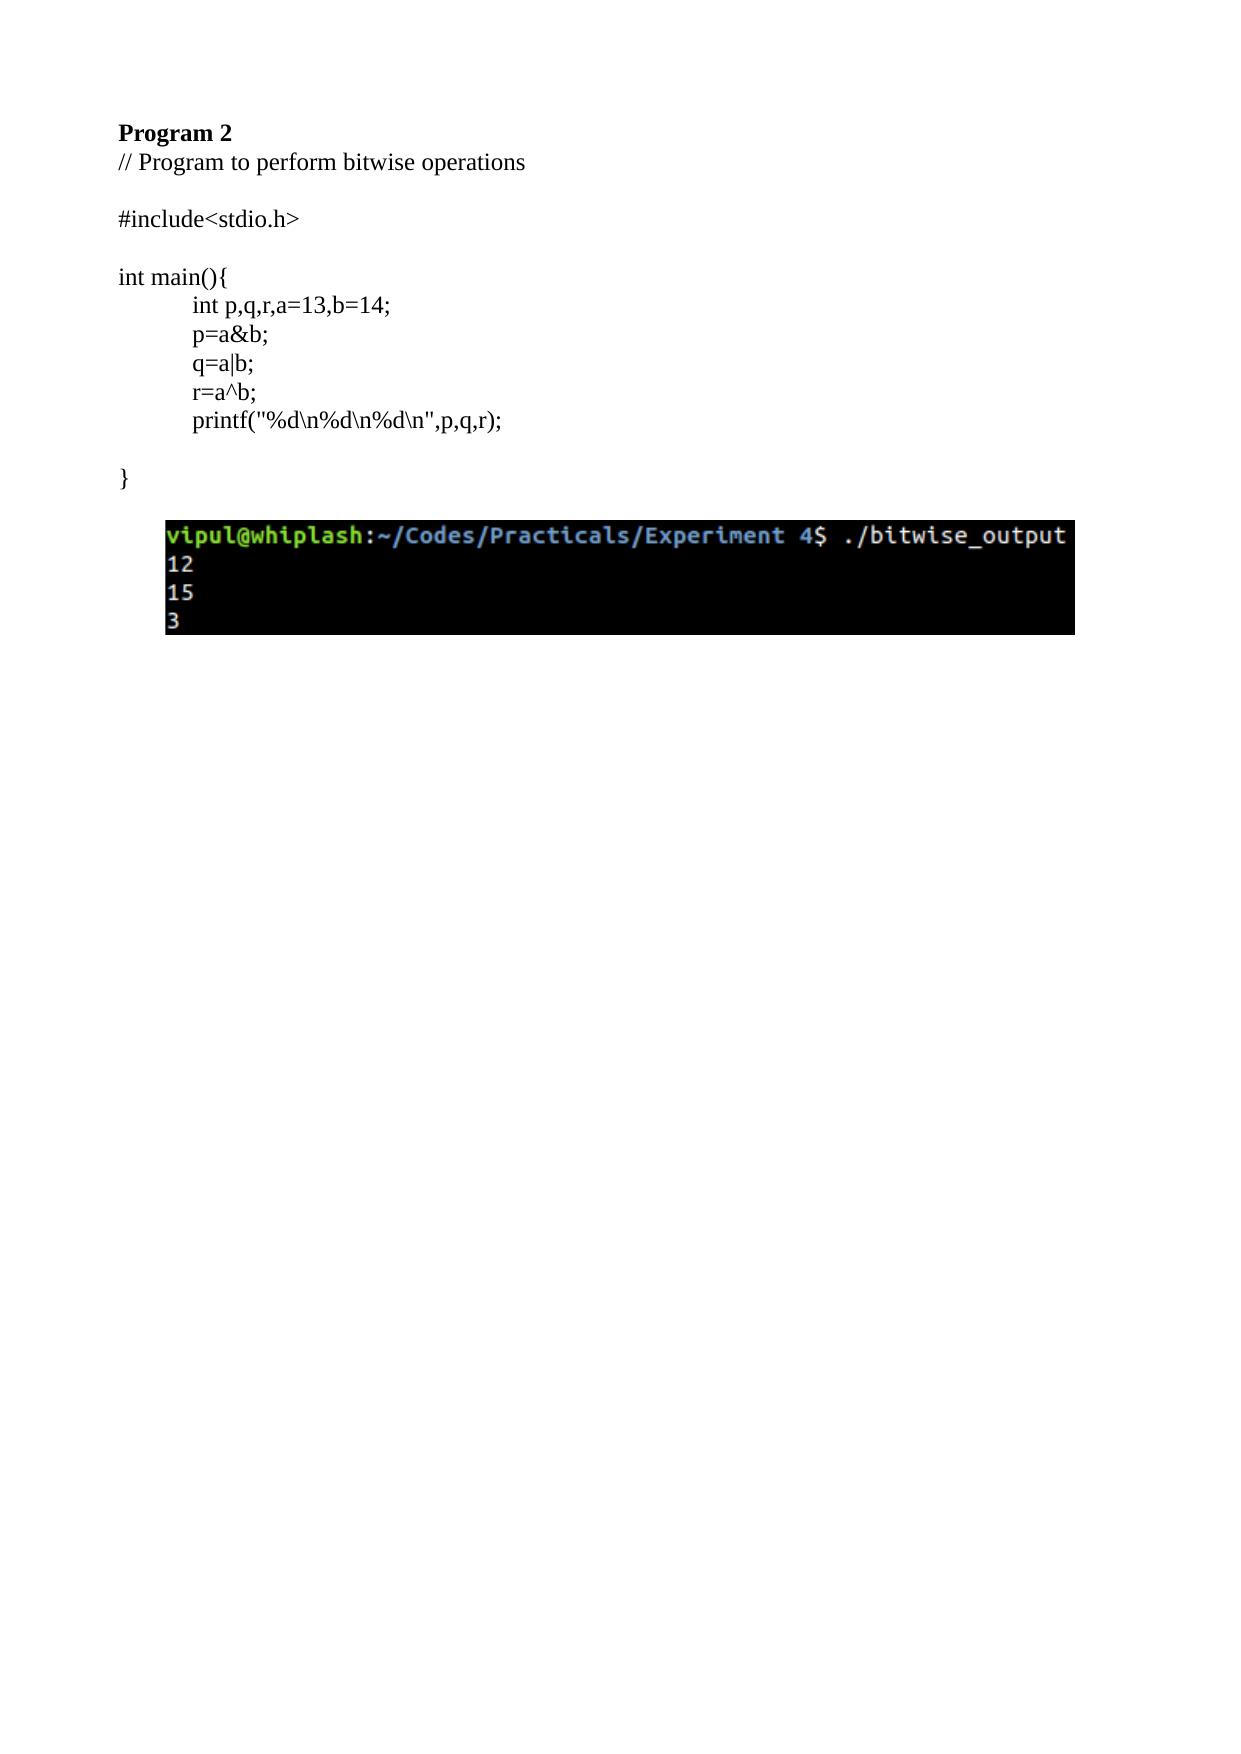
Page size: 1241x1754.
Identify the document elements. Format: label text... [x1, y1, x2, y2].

text // Program to perform bitwise operations [118, 147, 1122, 176]
text #include<stdio.h> [118, 204, 1122, 233]
text int p,q,r,a=13,b=14; [118, 291, 1122, 319]
text Program 2 [118, 118, 1122, 147]
text r=a^b; [118, 377, 1122, 406]
text q=a|b; [118, 348, 1122, 377]
text printf("%d\n%d\n%d\n",p,q,r); [118, 406, 1122, 434]
picture [165, 520, 1075, 635]
text } [118, 463, 1122, 492]
text int main(){ [118, 262, 1122, 291]
text p=a&b; [118, 319, 1122, 348]
